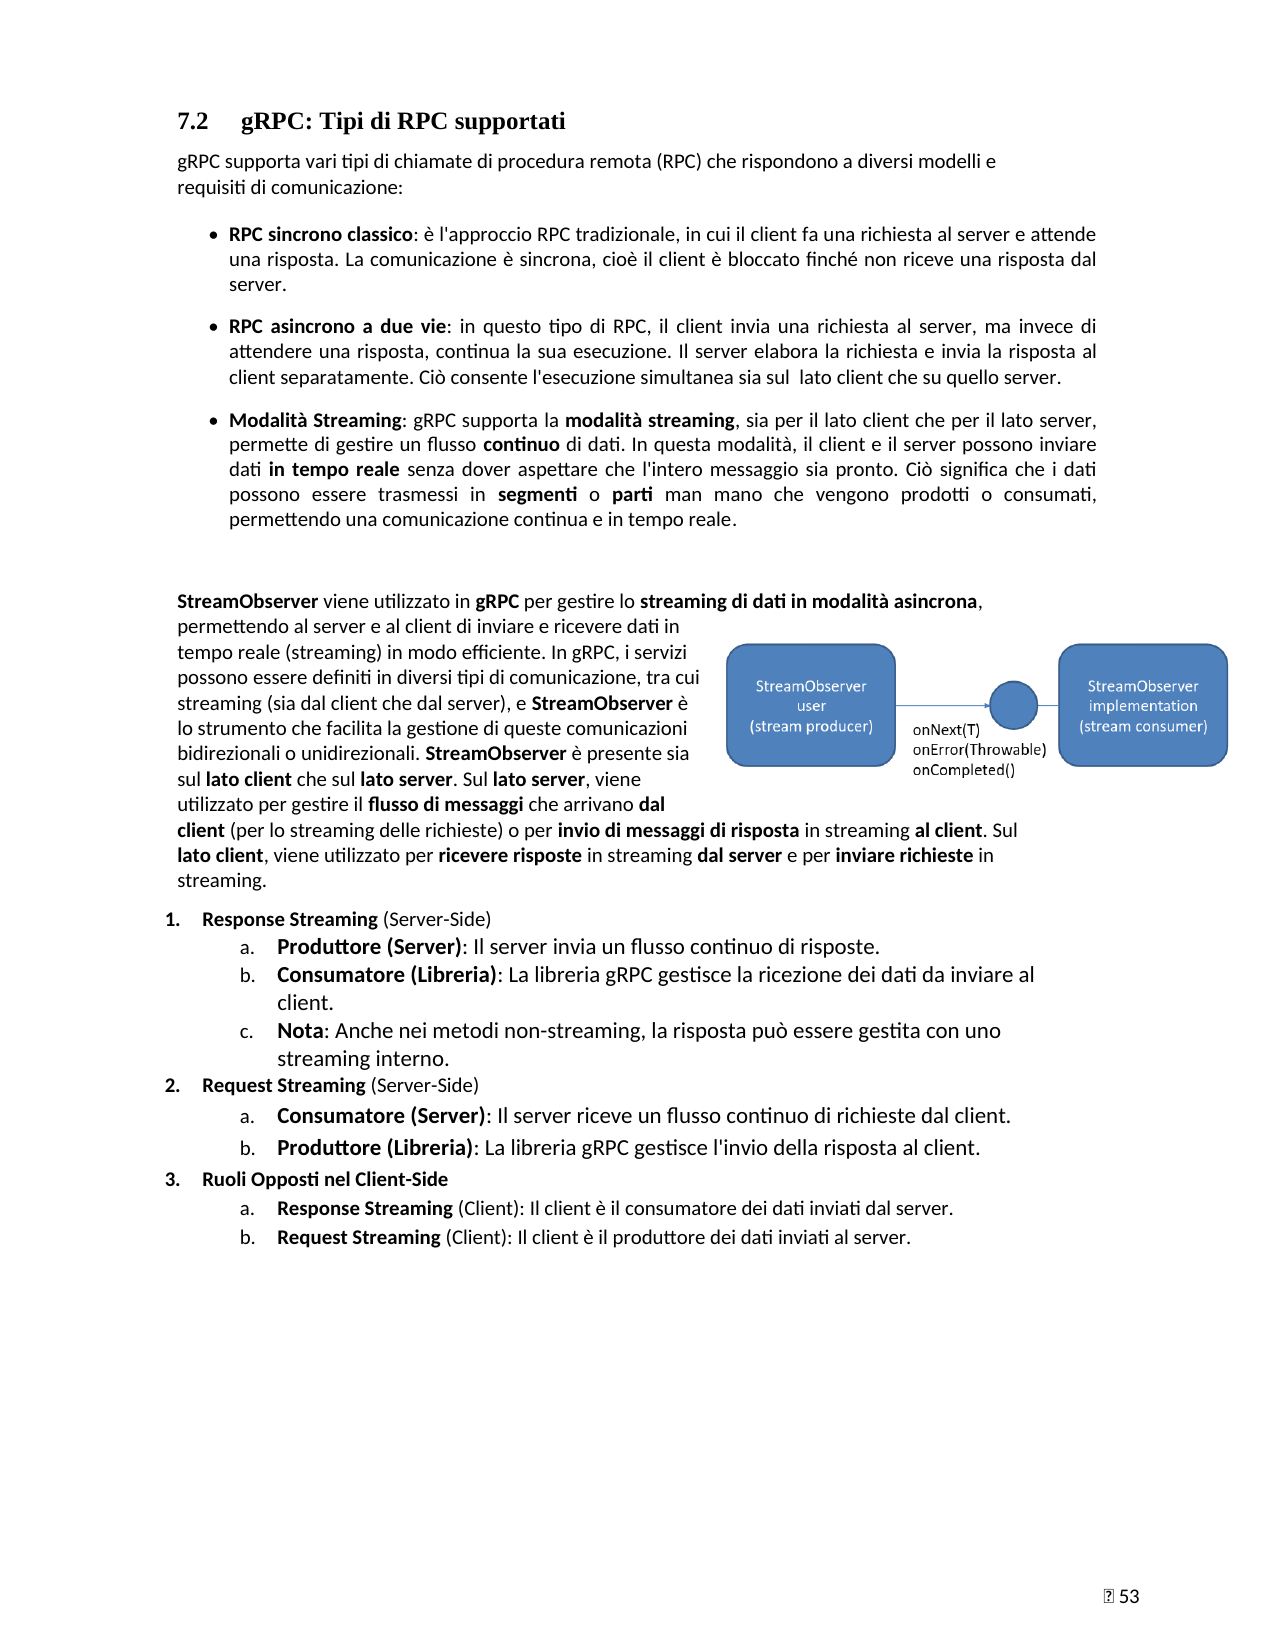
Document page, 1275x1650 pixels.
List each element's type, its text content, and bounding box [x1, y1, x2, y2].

list RPC sincrono classico: è l'approccio RPC tradizionale, in cui il client fa una richiesta al server e attende una risposta. La comunicazione è sincrona, cioè il client è bloccato finché non riceve una risposta dal server. [208, 221, 1098, 296]
list Response Streaming (Client): Il client è il consumatore dei dati inviati dal server. [239, 1195, 1044, 1220]
list Request Streaming (Client): Il client è il produttore dei dati inviati al server. [239, 1224, 1044, 1249]
list Consumatore (Server): Il server riceve un flusso continuo di richieste dal client. [239, 1101, 1044, 1129]
list Request Streaming (Server-Side) [164, 1072, 1044, 1098]
list Produttore (Libreria): La libreria gRPC gestisce l'invio della risposta al client. [239, 1133, 1044, 1162]
list Nota: Anche nei metodi non-streaming, la risposta può essere gestita con uno streaming interno. [239, 1016, 1044, 1072]
list Produttore (Server): Il server invia un flusso continuo di risposte. [239, 932, 1044, 960]
list Consumatore (Libreria): La libreria gRPC gestisce la ricezione dei dati da inviare al client. [239, 960, 1044, 1016]
list Ruoli Opposti nel Client-Side [164, 1166, 1044, 1191]
list RPC asincrono a due vie: in questo tipo di RPC, il client invia una richiesta al server, ma invece di attendere una risposta, continua la sua esecuzione. Il server elabora la richiesta e invia la risposta al client separatamente. Ciò consente l'esecuzione simultanea sia sul lato client che su quello server. [208, 313, 1098, 389]
subtitle gRPC: Tipi di RPC supportati [177, 106, 1139, 135]
text StreamObserver viene utilizzato in gRPC per gestire lo streaming di dati in modalità asincrona, permettendo al server e al client di inviare e ricevere dati in tempo reale (streaming) in modo efficiente. In gRPC, i servizi possono essere definiti in diversi tipi di comunicazione, tra cui streaming (sia dal client che dal server), e StreamObserver è lo strumento che facilita la gestione di queste comunicazioni bidirezionali o unidirezionali. StreamObserver è presente sia sul lato client che sul lato server. Sul lato server, viene utilizzato per gestire il flusso di messaggi che arrivano dal client (per lo streaming delle richieste) o per invio di messaggi di risposta in streaming al client. Sul lato client, viene utilizzato per ricevere risposte in streaming dal server e per inviare richieste in streaming. [177, 588, 1044, 893]
list Modalità Streaming: gRPC supporta la modalità streaming, sia per il lato client che per il lato server, permette di gestire un flusso continuo di dati. In questa modalità, il client e il server possono inviare dati in tempo reale senza dover aspettare che l'intero messaggio sia pronto. Ciò significa che i dati possono essere trasmessi in segmenti o parti man mano che vengono prodotti o consumati, permettendo una comunicazione continua e in tempo reale. [208, 407, 1098, 532]
picture [724, 640, 1230, 780]
text gRPC supporta vari tipi di chiamate di procedura remota (RPC) che rispondono a diversi modelli e requisiti di comunicazione: [177, 148, 1044, 200]
list Response Streaming (Server-Side) [164, 907, 1044, 932]
